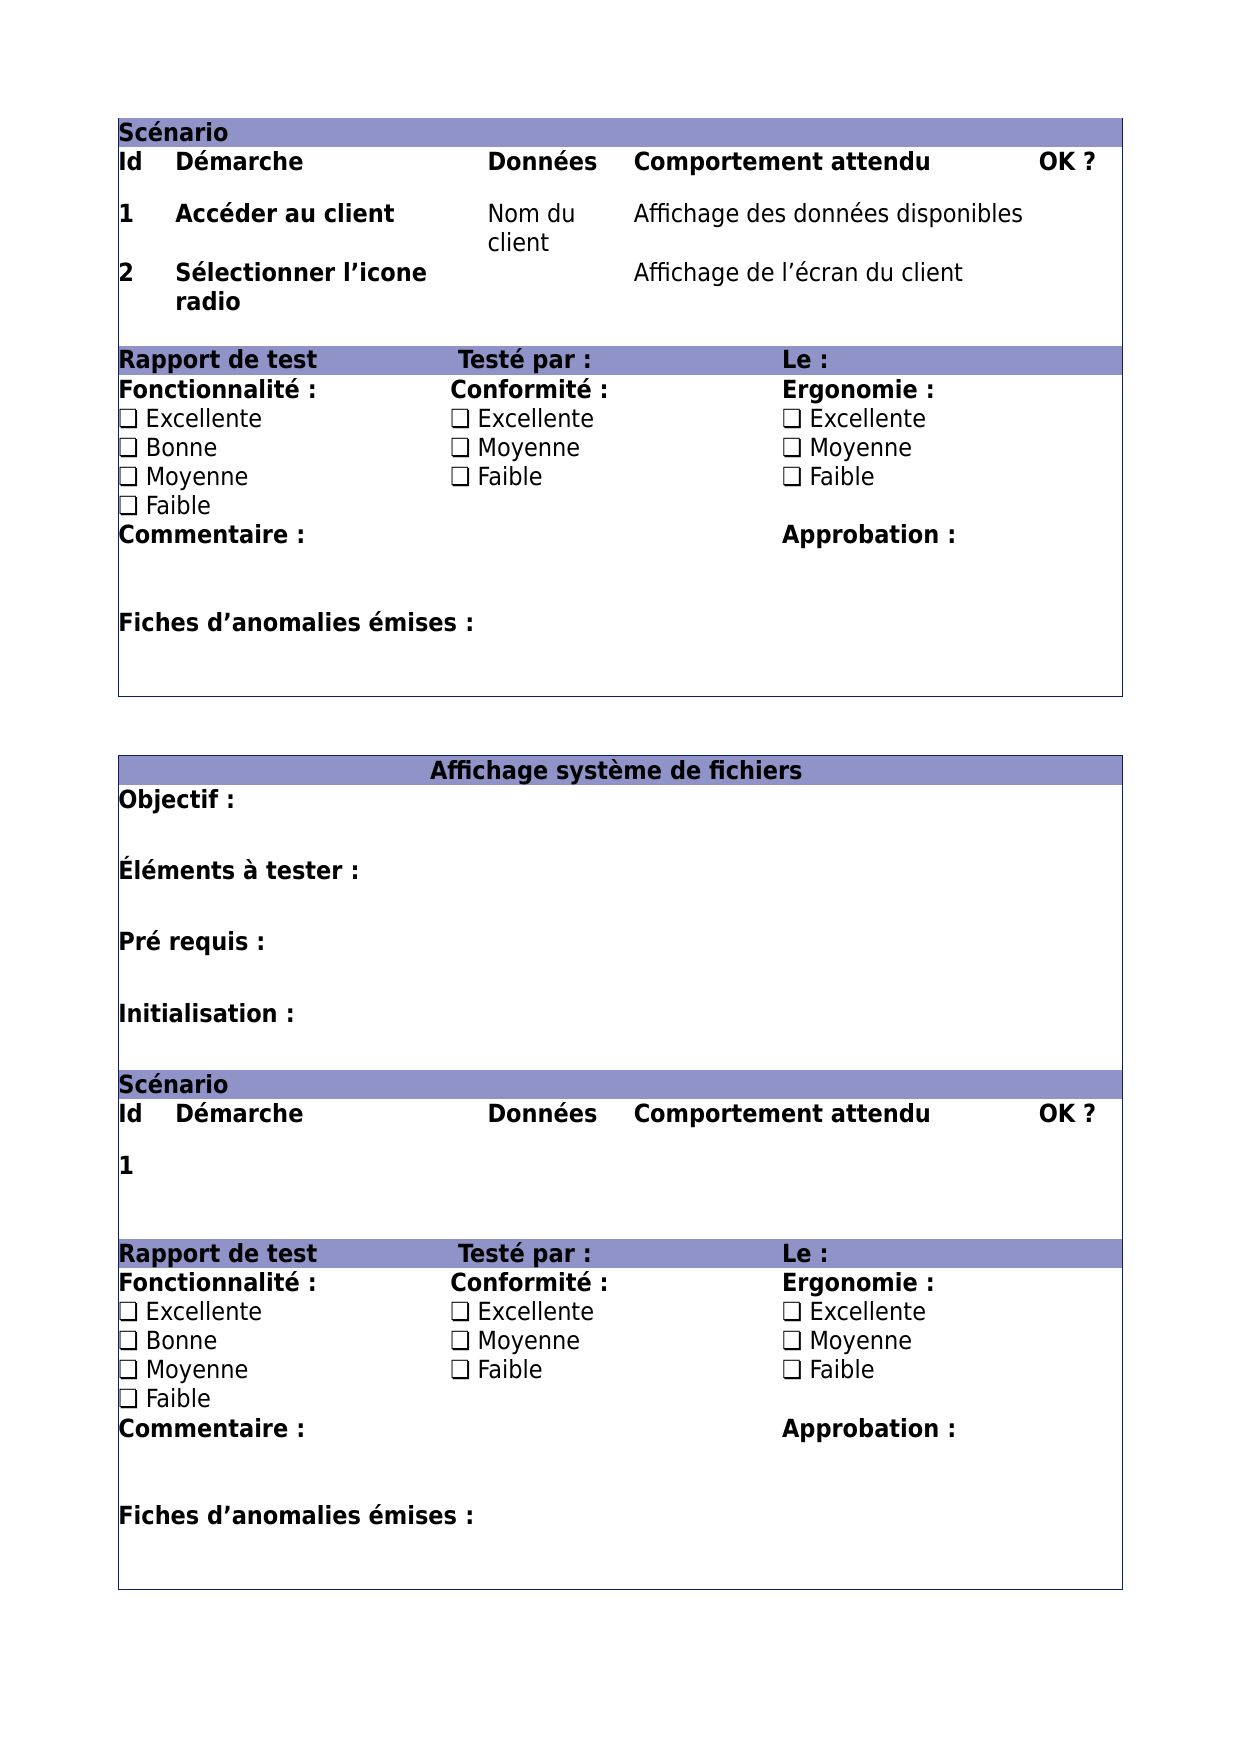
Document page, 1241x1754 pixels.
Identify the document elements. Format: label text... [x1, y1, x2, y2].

table_cell Sélectionner l’icone radio [175, 258, 487, 317]
table_cell Conformité : [450, 375, 782, 404]
table_cell Objectif : [119, 785, 381, 823]
table_cell ❏ Excellente ❏ Bonne ❏ Moyenne ❏ Faible [119, 1297, 450, 1414]
table_cell [119, 1210, 1122, 1239]
table_cell [381, 999, 1122, 1070]
table_cell Affichage des données disponibles [634, 199, 1038, 258]
table_cell ❏ Excellente ❏ Moyenne ❏ Faible [450, 1297, 782, 1414]
table_cell [381, 928, 1122, 999]
table_cell Approbation : [782, 1414, 1122, 1589]
table_cell OK ? [1039, 1099, 1122, 1151]
table_cell Fonctionnalité : [119, 1268, 450, 1297]
table_cell ❏ Excellente ❏ Moyenne ❏ Faible [782, 1297, 1122, 1414]
table_cell Nom du client [487, 199, 633, 258]
table_cell OK ? [1039, 147, 1122, 199]
table_cell Le : [782, 346, 1122, 375]
table_cell [487, 258, 633, 317]
table_cell ❏ Excellente ❏ Bonne ❏ Moyenne ❏ Faible [119, 404, 450, 521]
table_cell Données [487, 1099, 633, 1151]
table_cell Commentaire : Fiches d’anomalies émises : [119, 1414, 782, 1589]
table_cell Initialisation : [119, 999, 381, 1037]
table_cell ❏ Excellente ❏ Moyenne ❏ Faible [450, 404, 782, 521]
table_cell Accéder au client [175, 199, 487, 258]
table_cell Comportement attendu [634, 1099, 1038, 1151]
table_cell Id [119, 147, 175, 199]
table_cell 1 [119, 1151, 175, 1210]
table_cell [381, 785, 1122, 856]
table_cell Testé par : [450, 1239, 782, 1268]
table_cell [119, 1037, 381, 1070]
table_cell ❏ Excellente ❏ Moyenne ❏ Faible [782, 404, 1122, 521]
table_cell 1 [119, 199, 175, 258]
table_cell Commentaire : Fiches d’anomalies émises : [119, 521, 782, 696]
table_cell [1039, 1151, 1122, 1210]
table_cell Démarche [175, 1099, 487, 1151]
table_cell Ergonomie : [782, 1268, 1122, 1297]
table_cell Rapport de test [119, 1239, 450, 1268]
table_cell [1039, 258, 1122, 317]
table_cell [119, 895, 381, 928]
table_cell Testé par : [450, 346, 782, 375]
table_cell Rapport de test [119, 346, 450, 375]
table_cell Ergonomie : [782, 375, 1122, 404]
table_cell [175, 1151, 487, 1210]
table_cell Démarche [175, 147, 487, 199]
table_cell [119, 317, 1122, 346]
table_cell Affichage de l’écran du client [634, 258, 1038, 317]
table_cell Éléments à tester : [119, 856, 381, 894]
table_cell Fonctionnalité : [119, 375, 450, 404]
table_cell [1039, 199, 1122, 258]
table_cell [487, 1151, 633, 1210]
table_cell Le : [782, 1239, 1122, 1268]
table_cell [119, 966, 381, 999]
table_cell [381, 856, 1122, 928]
table_cell Comportement attendu [634, 147, 1038, 199]
table_cell 2 [119, 258, 175, 317]
table_cell Pré requis : [119, 928, 381, 966]
table_cell Approbation : [782, 521, 1122, 696]
table_cell Id [119, 1099, 175, 1151]
table_cell Données [487, 147, 633, 199]
table_cell Conformité : [450, 1268, 782, 1297]
table_cell [634, 1151, 1038, 1210]
table_cell [119, 823, 381, 856]
